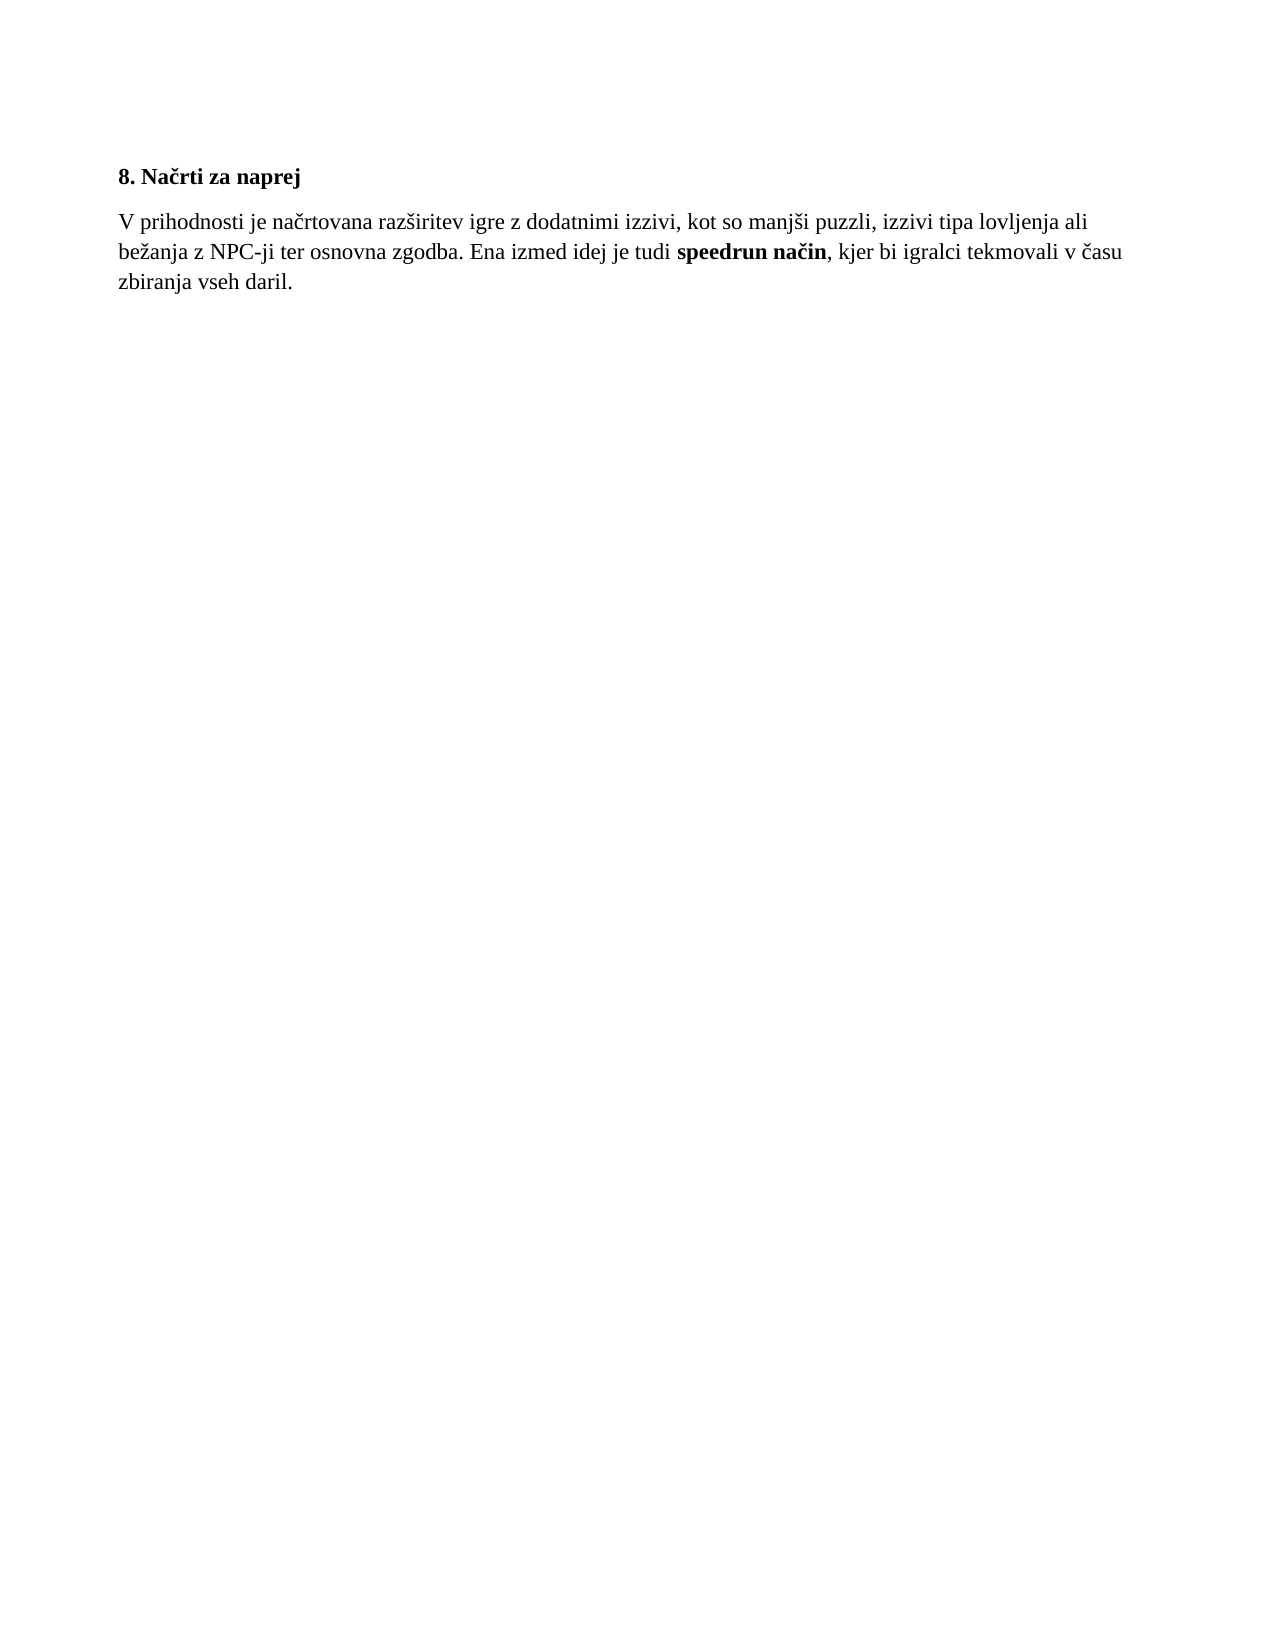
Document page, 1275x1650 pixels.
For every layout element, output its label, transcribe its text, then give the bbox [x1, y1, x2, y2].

text V prihodnosti je načrtovana razširitev igre z dodatnimi izzivi, kot so manjši puzzli, izzivi tipa lovljenja ali bežanja z NPC-ji ter osnovna zgodba. Ena izmed idej je tudi speedrun način, kjer bi igralci tekmovali v času zbiranja vseh daril. [118, 208, 1157, 294]
subtitle 8. Načrti za naprej [118, 163, 1157, 189]
